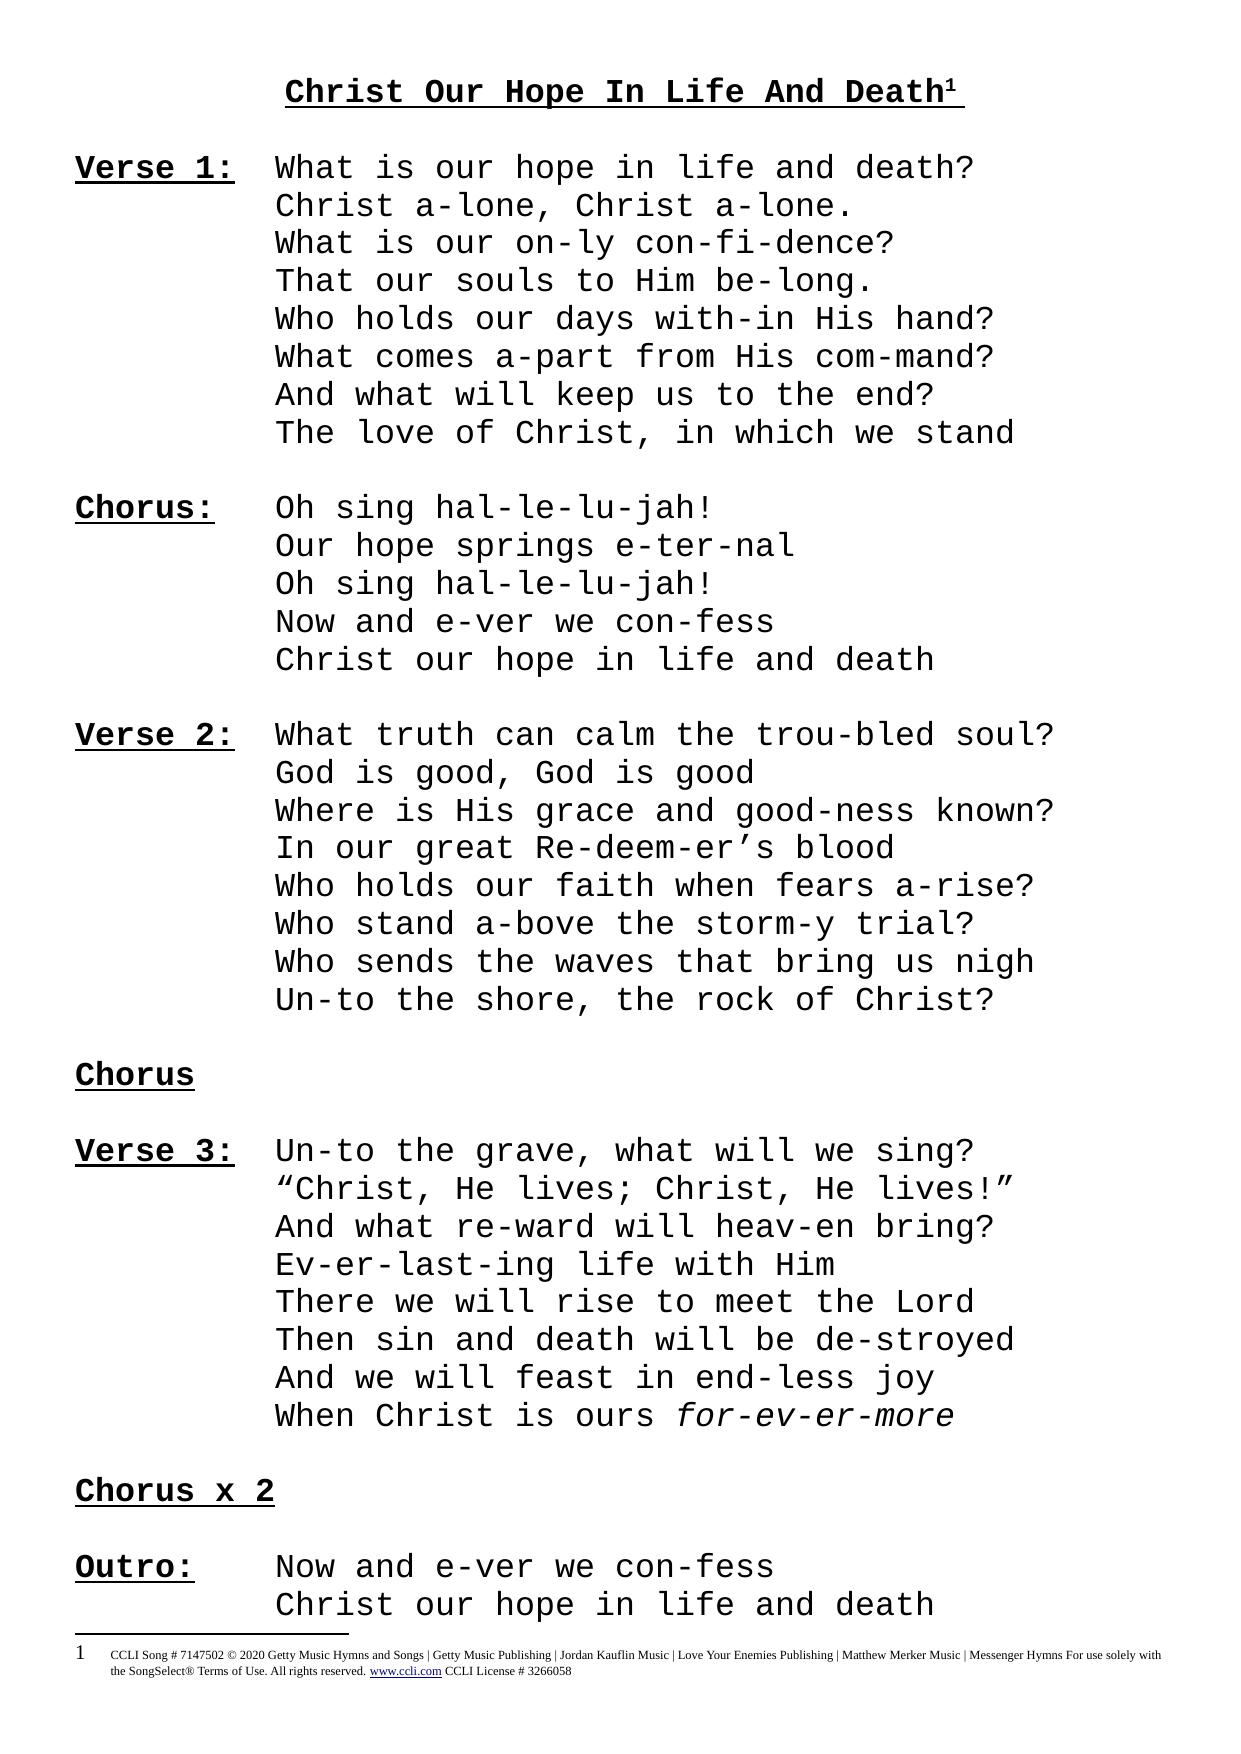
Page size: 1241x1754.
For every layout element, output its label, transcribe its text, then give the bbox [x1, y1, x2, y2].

text Where is His grace and good-ness known? [75, 793, 1166, 831]
text The love of Christ, in which we stand [75, 415, 1166, 453]
text Who stand a-bove the storm-y trial? [75, 907, 1166, 945]
text Verse 1: What is our hope in life and death? [75, 151, 1166, 188]
text Our hope springs e-ter-nal [75, 529, 1166, 567]
text Now and e-ver we con-fess [75, 604, 1166, 642]
text Ev-er-last-ing life with Him [75, 1247, 1166, 1285]
text And what re-ward will heav-en bring? [75, 1209, 1166, 1247]
text Then sin and death will be de-stroyed [75, 1323, 1166, 1361]
text Chorus [75, 1058, 1166, 1096]
text Oh sing hal-le-lu-jah! [75, 567, 1166, 604]
text Un-to the shore, the rock of Christ? [75, 982, 1166, 1020]
text Who holds our days with-in His hand? [75, 302, 1166, 340]
text God is good, God is good [75, 756, 1166, 793]
text When Christ is ours for-ev-er-more [75, 1398, 1166, 1436]
text In our great Re-deem-er’s blood [75, 831, 1166, 869]
text Who holds our faith when fears a-rise? [75, 869, 1166, 907]
text Christ Our Hope In Life And Death [75, 75, 1166, 113]
text “Christ, He lives; Christ, He lives!” [75, 1172, 1166, 1209]
text Chorus x 2 [75, 1474, 1166, 1512]
text There we will rise to meet the Lord [75, 1285, 1166, 1323]
text CCLI Song # 7147502 © 2020 Getty Music Hymns and Songs | Getty Music Publishing | Jordan Kauflin Music | Love Your Enemies Publishing | Matthew Merker Music | Messenger Hymns For use solely with the SongSelect® Terms of Use. All rights reserved. www.ccli.com CCLI License # 3266058 [75, 1640, 1166, 1678]
text Christ our hope in life and death [75, 642, 1166, 680]
text Outro: Now and e-ver we con-fess [75, 1550, 1166, 1587]
text What comes a-part from His com-mand? [75, 340, 1166, 377]
text Christ our hope in life and death [75, 1587, 1166, 1625]
text And we will feast in end-less joy [75, 1361, 1166, 1398]
text And what will keep us to the end? [75, 377, 1166, 415]
text That our souls to Him be-long. [75, 264, 1166, 302]
text Who sends the waves that bring us nigh [75, 945, 1166, 982]
text Verse 3: Un-to the grave, what will we sing? [75, 1134, 1166, 1172]
text Verse 2: What truth can calm the trou-bled soul? [75, 718, 1166, 756]
text What is our on-ly con-fi-dence? [75, 226, 1166, 264]
text Chorus: Oh sing hal-le-lu-jah! [75, 491, 1166, 529]
text Christ a-lone, Christ a-lone. [75, 188, 1166, 226]
